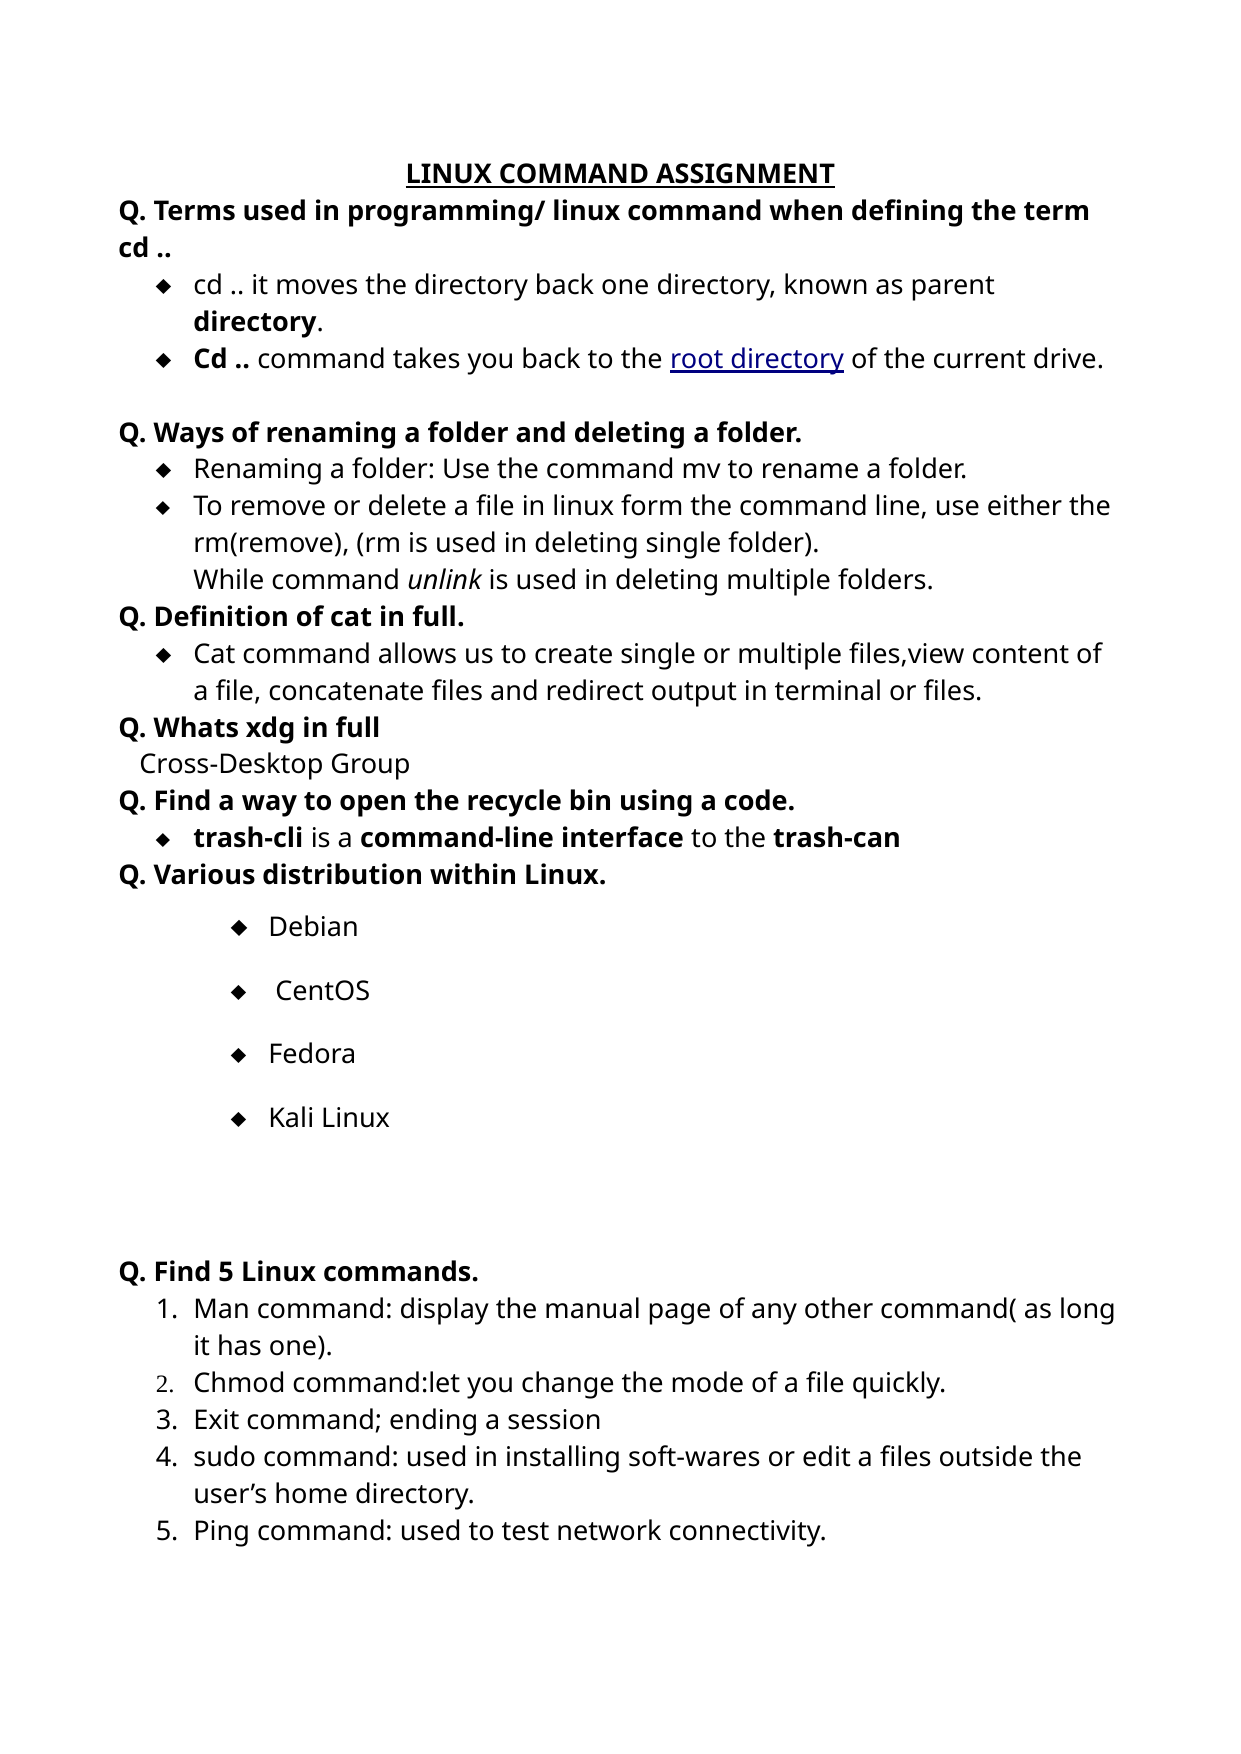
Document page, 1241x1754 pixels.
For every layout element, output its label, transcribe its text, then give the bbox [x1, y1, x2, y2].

list Exit command; ending a session [156, 1400, 1122, 1437]
text LINUX COMMAND ASSIGNMENT [118, 155, 1122, 192]
text Q. Find 5 Linux commands. [118, 1253, 1122, 1290]
text Q. Definition of cat in full. [118, 597, 1122, 634]
list cd .. it moves the directory back one directory, known as parent directory. [156, 266, 1122, 339]
list Renaming a folder: Use the command mv to rename a folder. [156, 450, 1122, 487]
list Chmod command:let you change the mode of a file quickly. [156, 1363, 1122, 1400]
list Man command: display the manual page of any other command( as long it has one). [156, 1290, 1122, 1363]
subtitle Kali Linux [231, 1099, 1122, 1136]
text Q. Ways of renaming a folder and deleting a folder. [118, 413, 1122, 450]
list While command unlink is used in deleting multiple folders. [156, 561, 1122, 597]
text Q. Whats xdg in full [118, 708, 1122, 745]
list sudo command: used in installing soft-wares or edit a files outside the user’s home directory. [156, 1437, 1122, 1511]
subtitle Debian [231, 907, 1122, 944]
list Ping command: used to test network connectivity. [156, 1511, 1122, 1548]
text Q. Find a way to open the recycle bin using a code. [118, 782, 1122, 819]
list To remove or delete a file in linux form the command line, use either the rm(remove), (rm is used in deleting single folder). [156, 487, 1122, 561]
text Q. Terms used in programming/ linux command when defining the term cd .. [118, 192, 1122, 266]
text Cross-Desktop Group [118, 745, 1122, 782]
list Cd .. command takes you back to the root directory of the current drive. [156, 339, 1122, 376]
list Cat command allows us to create single or multiple files,view content of a file, concatenate files and redirect output in terminal or files. [156, 634, 1122, 708]
text Q. Various distribution within Linux. [118, 856, 1122, 892]
list trash-cli is a command-line interface to the trash-can [156, 819, 1122, 856]
subtitle CentOS [231, 971, 1122, 1008]
subtitle Fedora [231, 1035, 1122, 1072]
